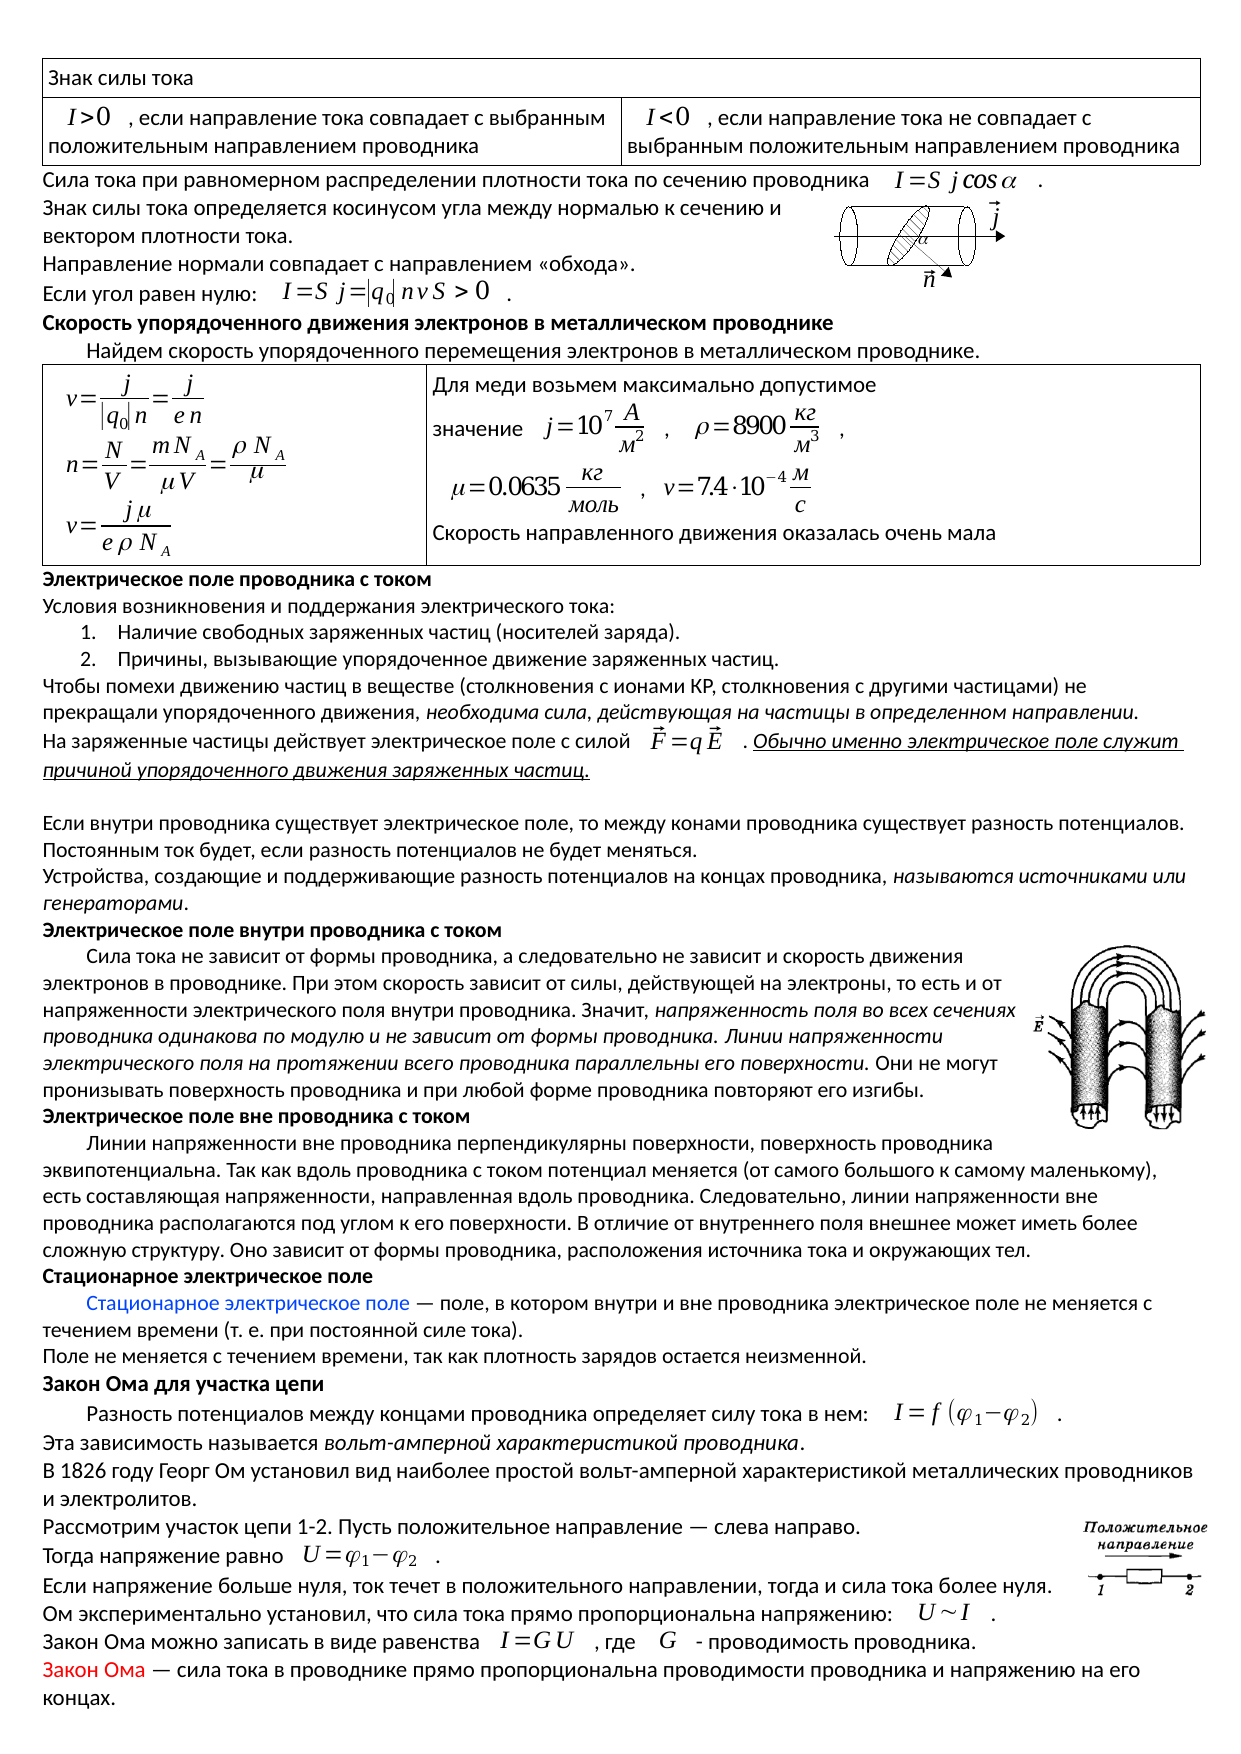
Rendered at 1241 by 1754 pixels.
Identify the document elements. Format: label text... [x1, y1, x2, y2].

table_header [43, 365, 426, 565]
text Если напряжение больше нуля, ток течет в положительного направлении, тогда и сила тока более нуля. [42, 1571, 1072, 1599]
text [1118, 1571, 1200, 1599]
text Электрическое поле вне проводника с током [42, 1102, 1091, 1129]
text Стационарное электрическое поле [42, 1262, 1200, 1289]
list Наличие свободных заряженных частиц (носителей заряда). [80, 618, 1200, 645]
text Направление нормали совпадает с направлением «обхода». [921, 249, 1200, 277]
text Найдем скорость упорядоченного перемещения электронов в металлическом проводнике. [42, 336, 1200, 364]
text Рассмотрим участок цепи 1-2. Пусть положительное направление — слева направо. [42, 1512, 1200, 1540]
text Ом экспериментально установил, что сила тока прямо пропорциональна напряжению: . [42, 1599, 1200, 1627]
table_cell , если направление тока совпадает с выбранным положительным направлением проводника [43, 98, 621, 165]
table_cell , если направление тока не совпадает с выбранным положительным направлением проводника [622, 98, 1200, 165]
text Закон Ома — сила тока в проводнике прямо пропорциональна проводимости проводника и напряжению на его концах. [42, 1655, 1200, 1711]
text Сила тока не зависит от формы проводника, а следовательно не зависит и скорость движения электронов в проводнике. При этом скорость зависит от силы, действующей на электроны, то есть и от напряженности электрического поля внутри проводника. Значит, напряженность поля во всех сечениях проводника одинакова по модулю и не зависит от формы проводника. Линии напряженности электрического поля на протяжении всего проводника параллельны его поверхности. Они не могут пронизывать поверхность проводника и при любой форме проводника повторяют его изгибы. [42, 942, 1091, 1102]
text Линии напряженности вне проводника перпендикулярны поверхности, поверхность проводника эквипотенциальна. Так как вдоль проводника с током потенциал меняется (от самого большого к самому маленькому), есть составляющая напряженности, направленная вдоль проводника. Следовательно, линии напряженности вне проводника располагаются под углом к его поверхности. В отличие от внутреннего поля внешнее может иметь более сложную структуру. Оно зависит от формы проводника, расположения источника тока и окружающих тел. [42, 1129, 1200, 1262]
text Эта зависимость называется вольт-амперной характеристикой проводника. [42, 1428, 1200, 1456]
text Условия возникновения и поддержания электрического тока: [42, 592, 1200, 618]
text Если угол равен нулю: . [42, 277, 1200, 308]
text Электрическое поле внутри проводника с током [42, 916, 1200, 942]
picture [1091, 931, 1180, 1138]
text Закон Ома можно записать в виде равенства, где - проводимость проводника. [42, 1627, 1200, 1655]
text Закон Ома для участка цепи [42, 1369, 1200, 1397]
text Скорость упорядоченного движения электронов в металлическом проводнике [42, 308, 1200, 336]
list Причины, вызывающие упорядоченное движение заряженных частиц. [80, 645, 1200, 672]
text Тогда напряжение равно. [42, 1540, 1072, 1571]
text Электрическое поле проводника с током [42, 566, 1200, 592]
text Устройства, создающие и поддерживающие разность потенциалов на концах проводника, называются источниками или генераторами. [42, 862, 1200, 916]
text Разность потенциалов между концами проводника определяет силу тока в нем: . [42, 1397, 1200, 1428]
table_header Знак силы тока [43, 59, 1200, 97]
text Если внутри проводника существует электрическое поле, то между конами проводника существует разность потенциалов. Постоянным ток будет, если разность потенциалов не будет меняться. [42, 809, 1200, 862]
text Поле не меняется с течением времени, так как плотность зарядов остается неизменной. [42, 1342, 1200, 1369]
text Стационарное электрическое поле — поле, в котором внутри и вне проводника электрическое поле не меняется с течением времени (т. е. при постоянной силе тока). [42, 1289, 1200, 1342]
text Сила тока при равномерном распределении плотности тока по сечению проводника . [42, 166, 1200, 193]
text Направление нормали совпадает с направлением «обхода». [42, 249, 944, 277]
table_header Для меди возьмем максимально допустимое значение, , , Скорость направленного движения оказалась очень мала [427, 365, 1200, 565]
text В 1826 году Георг Ом установил вид наиболее простой вольт-амперной характеристикой металлических проводников и электролитов. [42, 1456, 1200, 1512]
picture [1072, 1527, 1118, 1604]
text [1118, 1540, 1200, 1571]
text На заряженные частицы действует электрическое поле с силой. Обычно именно электрическое поле служит причиной упорядоченного движения заряженных частиц. [42, 725, 1200, 782]
text Чтобы помехи движению частиц в веществе (столкновения с ионами КР, столкновения с другими частицами) не прекращали упорядоченного движения, необходима сила, действующая на частицы в определенном направлении. [42, 672, 1200, 725]
text Знак силы тока определяется косинусом угла между нормалью к сечению и вектором плотности тока. [42, 193, 1200, 249]
